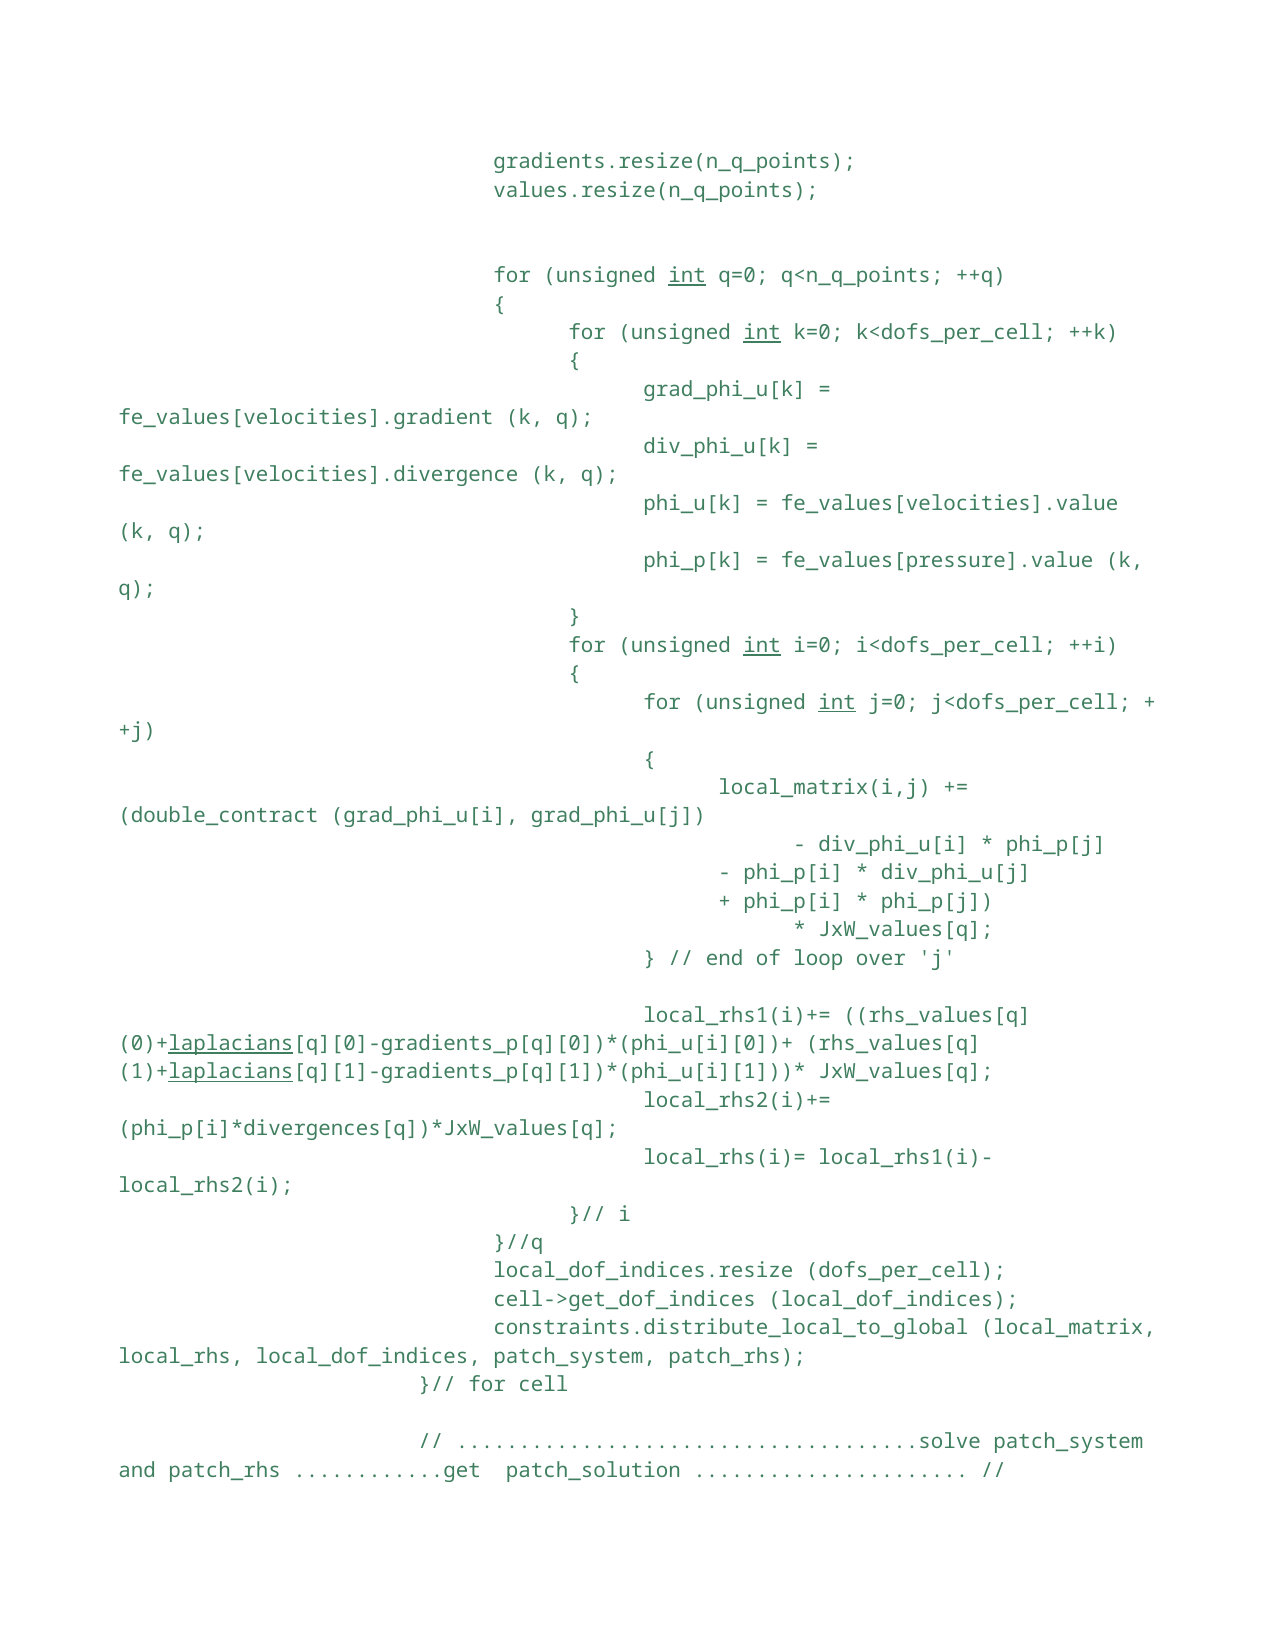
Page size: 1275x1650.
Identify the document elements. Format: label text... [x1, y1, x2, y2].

text }// for cell [118, 1369, 1157, 1398]
text local_rhs2(i)+= (phi_p[i]*divergences[q])*JxW_values[q]; [118, 1085, 1157, 1142]
text phi_p[k] = fe_values[pressure].value (k, q); [118, 545, 1157, 602]
text phi_u[k] = fe_values[velocities].value (k, q); [118, 488, 1157, 545]
text - div_phi_u[i] * phi_p[j] [118, 829, 1157, 857]
text { [118, 744, 1157, 772]
text }// i [118, 1199, 1157, 1227]
text + phi_p[i] * phi_p[j]) [118, 886, 1157, 914]
text for (unsigned int q=0; q<n_q_points; ++q) [118, 260, 1157, 289]
text gradients.resize(n_q_points); [118, 147, 1157, 175]
text }//q [118, 1227, 1157, 1256]
text local_dof_indices.resize (dofs_per_cell); [118, 1256, 1157, 1284]
text } // end of loop over 'j' [118, 943, 1157, 971]
text grad_phi_u[k] = fe_values[velocities].gradient (k, q); [118, 374, 1157, 431]
text } [118, 602, 1157, 630]
text - phi_p[i] * div_phi_u[j] [118, 857, 1157, 886]
text * JxW_values[q]; [118, 914, 1157, 943]
text { [118, 346, 1157, 374]
text div_phi_u[k] = fe_values[velocities].divergence (k, q); [118, 431, 1157, 488]
text for (unsigned int i=0; i<dofs_per_cell; ++i) [118, 630, 1157, 658]
text { [118, 289, 1157, 317]
text for (unsigned int j=0; j<dofs_per_cell; ++j) [118, 687, 1157, 744]
text { [118, 658, 1157, 687]
text cell->get_dof_indices (local_dof_indices); [118, 1284, 1157, 1312]
text constraints.distribute_local_to_global (local_matrix, local_rhs, local_dof_indices, patch_system, patch_rhs); [118, 1312, 1157, 1369]
text // .....................................solve patch_system and patch_rhs ............get patch_solution ...................... // [118, 1426, 1157, 1483]
text for (unsigned int k=0; k<dofs_per_cell; ++k) [118, 317, 1157, 346]
text local_rhs(i)= local_rhs1(i)-local_rhs2(i); [118, 1142, 1157, 1199]
text local_rhs1(i)+= ((rhs_values[q](0)+laplacians[q][0]-gradients_p[q][0])*(phi_u[i][0])+ (rhs_values[q](1)+laplacians[q][1]-gradients_p[q][1])*(phi_u[i][1]))* JxW_values[q]; [118, 1000, 1157, 1085]
text local_matrix(i,j) += (double_contract (grad_phi_u[i], grad_phi_u[j]) [118, 772, 1157, 829]
text values.resize(n_q_points); [118, 175, 1157, 203]
